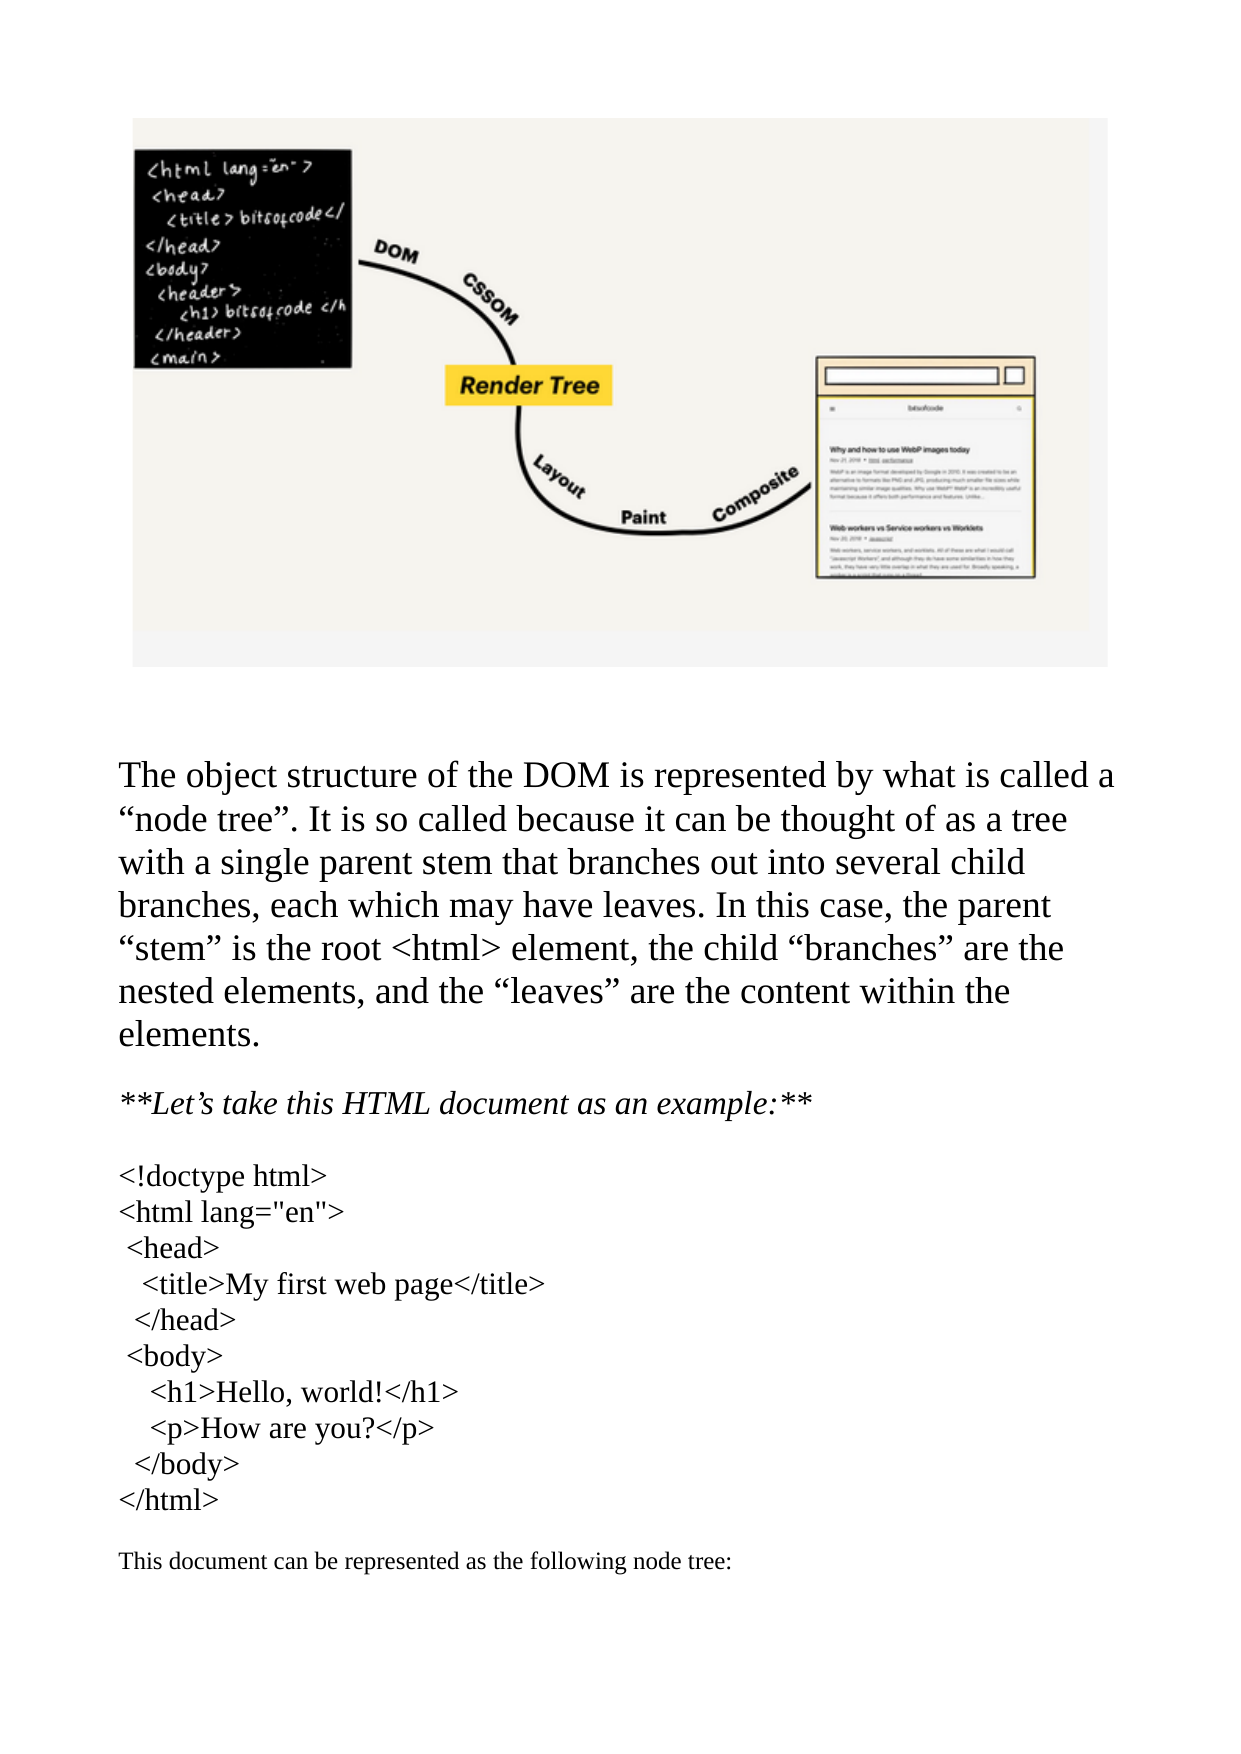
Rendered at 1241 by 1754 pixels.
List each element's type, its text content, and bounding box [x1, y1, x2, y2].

text The object structure of the DOM is represented by what is called a “node tree”. It is so called because it can be thought of as a tree with a single parent stem that branches out into several child branches, each which may have leaves. In this case, the parent “stem” is the root <html> element, the child “branches” are the nested elements, and the “leaves” are the content within the elements. [118, 753, 1122, 1055]
text <html lang="en"> [118, 1194, 1122, 1229]
text <title>My first web page</title> [118, 1266, 1122, 1301]
text <head> [118, 1229, 1122, 1266]
picture [132, 118, 1108, 667]
text This document can be represented as the following node tree: [118, 1546, 1122, 1574]
text **Let’s take this HTML document as an example:** [118, 1083, 1122, 1122]
text <p>How are you?</p> [118, 1409, 1122, 1445]
text </head> [118, 1301, 1122, 1337]
text <!doctype html> [118, 1158, 1122, 1194]
text <h1>Hello, world!</h1> [118, 1373, 1122, 1409]
text <body> [118, 1337, 1122, 1373]
text </html> [118, 1481, 1122, 1517]
text </body> [118, 1445, 1122, 1481]
